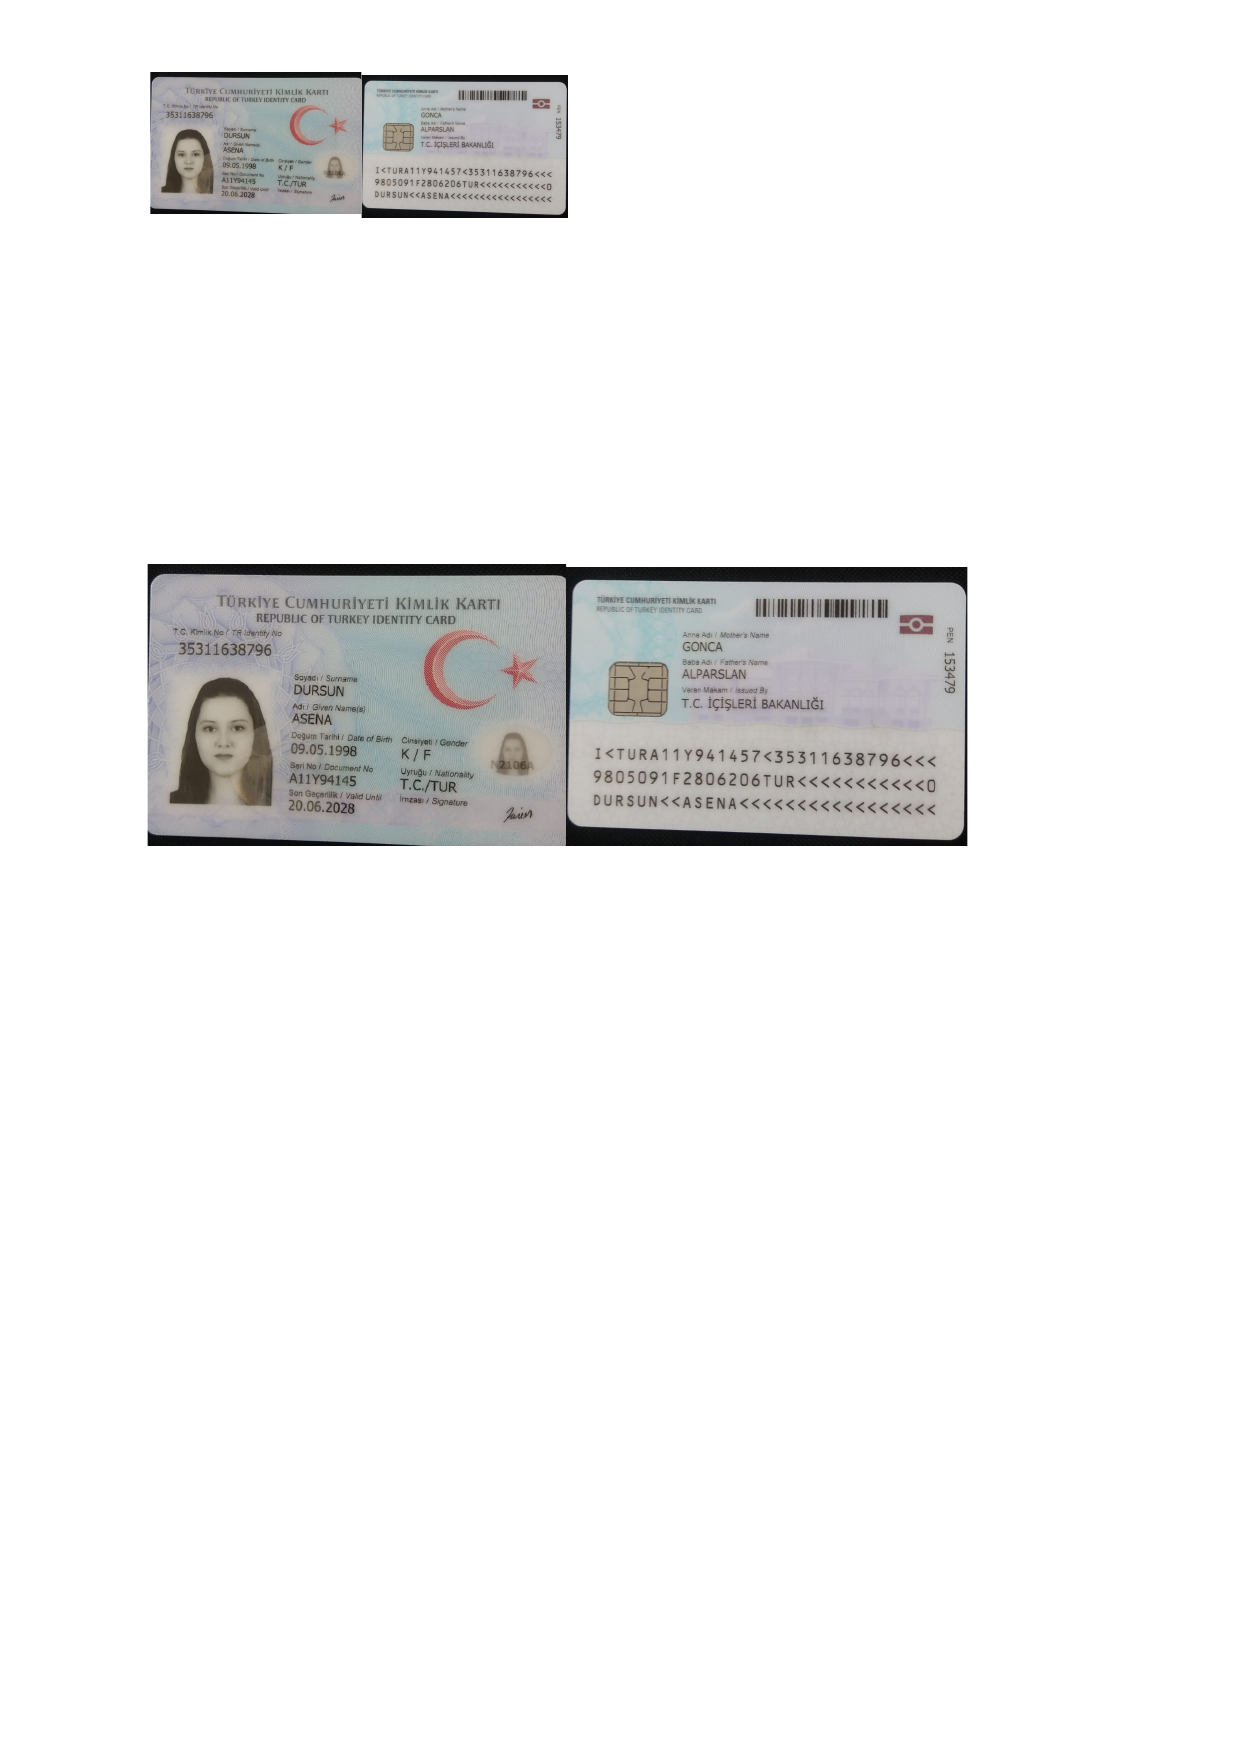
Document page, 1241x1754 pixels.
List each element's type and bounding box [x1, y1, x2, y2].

picture [150, 72, 568, 218]
picture [147, 564, 968, 846]
